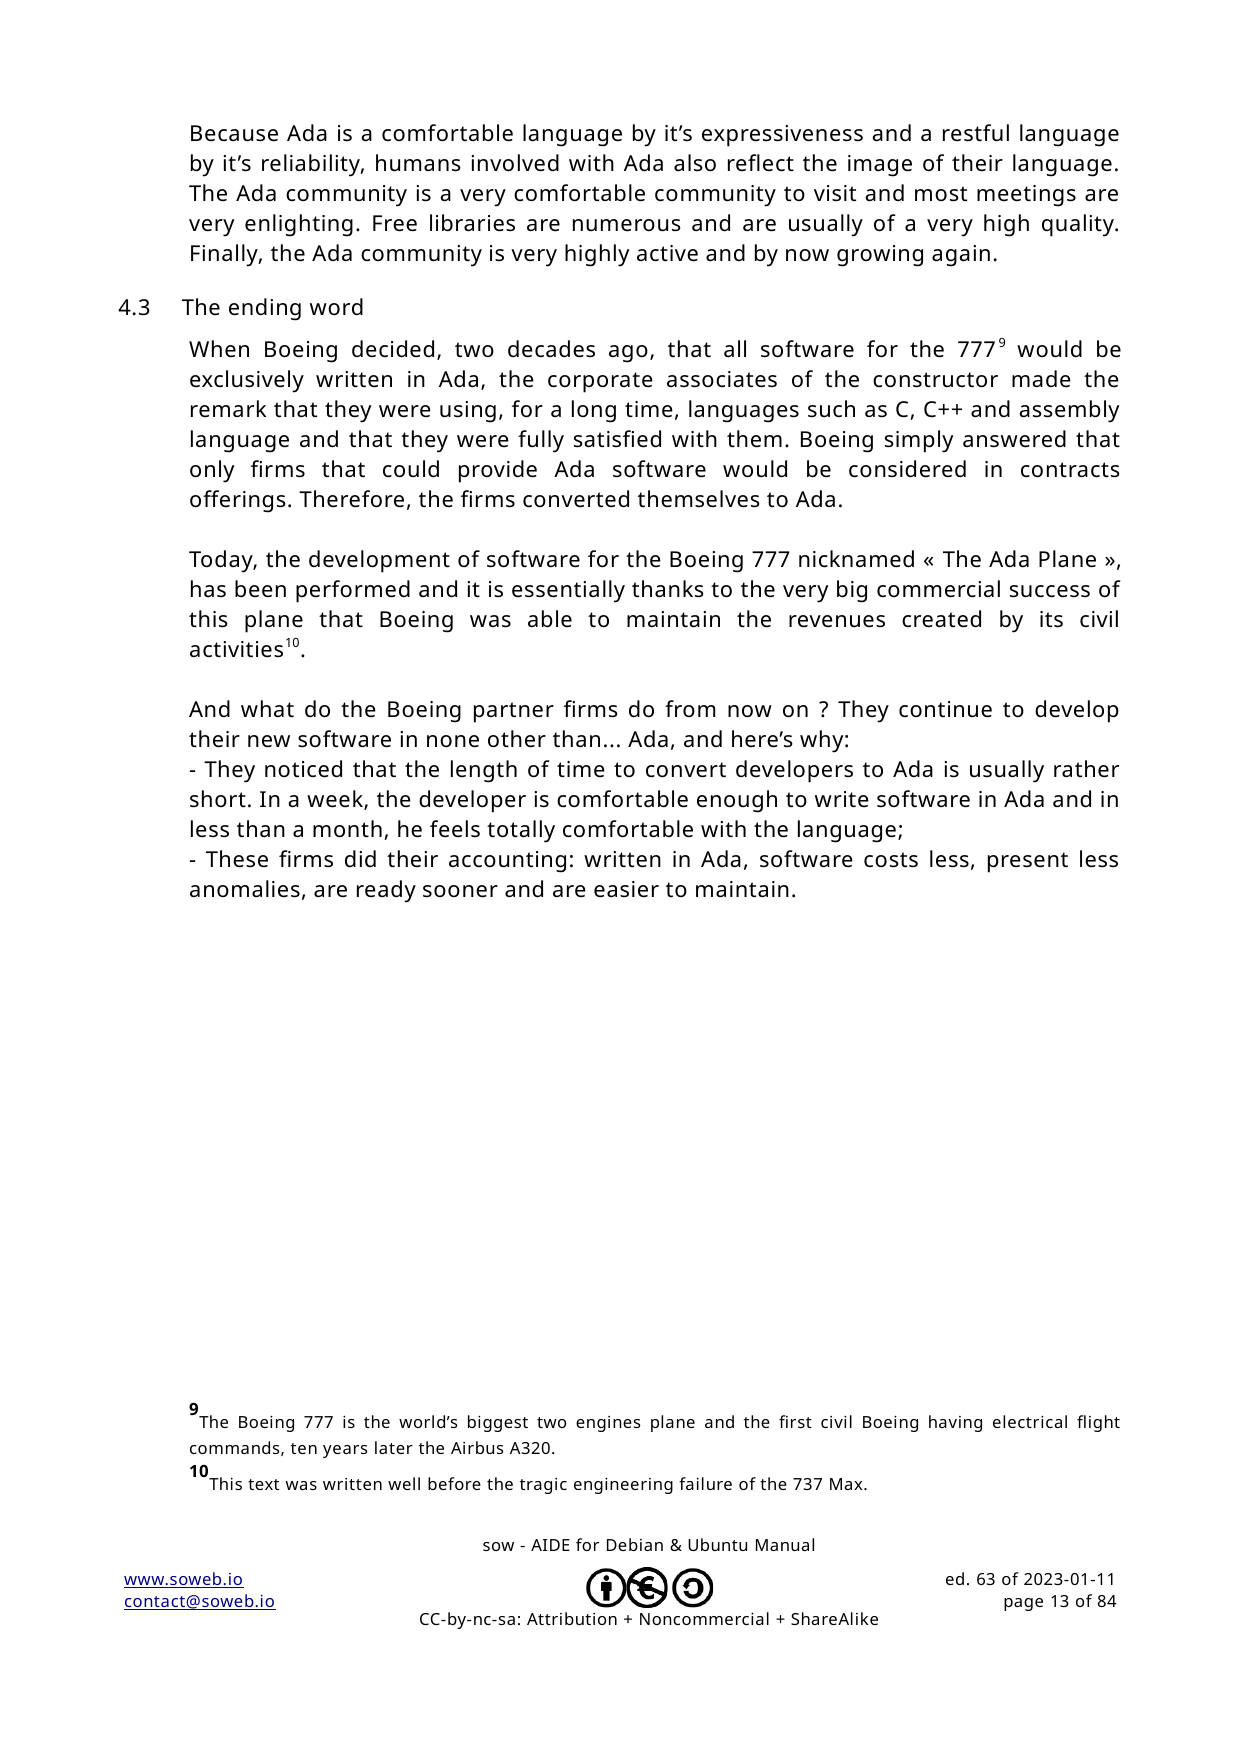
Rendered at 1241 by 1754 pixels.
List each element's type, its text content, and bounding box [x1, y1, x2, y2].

picture [585, 1567, 668, 1608]
picture [672, 1567, 714, 1608]
text - These firms did their accounting: written in Ada, software costs less, present less anomalies, are ready sooner and are easier to maintain. [189, 843, 1122, 903]
text This text was written well before the tragic engineering failure of the 737 Max. [189, 1459, 1122, 1499]
subtitle The ending word [118, 292, 1122, 322]
text - They noticed that the length of time to convert developers to Ada is usually rather short. In a week, the developer is comfortable enough to write software in Ada and in less than a month, he feels totally comfortable with the language; [189, 753, 1122, 843]
text Because Ada is a comfortable language by it’s expressiveness and a restful language by it’s reliability, humans involved with Ada also reflect the image of their language. The Ada community is a very comfortable community to visit and most meetings are very enlighting. Free libraries are numerous and are usually of a very high quality. Finally, the Ada community is very highly active and by now growing again. [189, 118, 1122, 268]
text When Boeing decided, two decades ago, that all software for the 777 would be exclusively written in Ada, the corporate associates of the constructor made the remark that they were using, for a long time, languages such as C, C++ and assembly language and that they were fully satisfied with them. Boeing simply answered that only firms that could provide Ada software would be considered in contracts offerings. Therefore, the firms converted themselves to Ada. [189, 333, 1122, 513]
text Today, the development of software for the Boeing 777 nicknamed « The Ada Plane », has been performed and it is essentially thanks to the very big commercial success of this plane that Boeing was able to maintain the revenues created by its civil activities. [189, 543, 1122, 663]
text The Boeing 777 is the world’s biggest two engines plane and the first civil Boeing having electrical flight commands, ten years later the Airbus A320. [189, 1397, 1122, 1459]
text And what do the Boeing partner firms do from now on ? They continue to develop their new software in none other than... Ada, and here’s why: [189, 693, 1122, 753]
